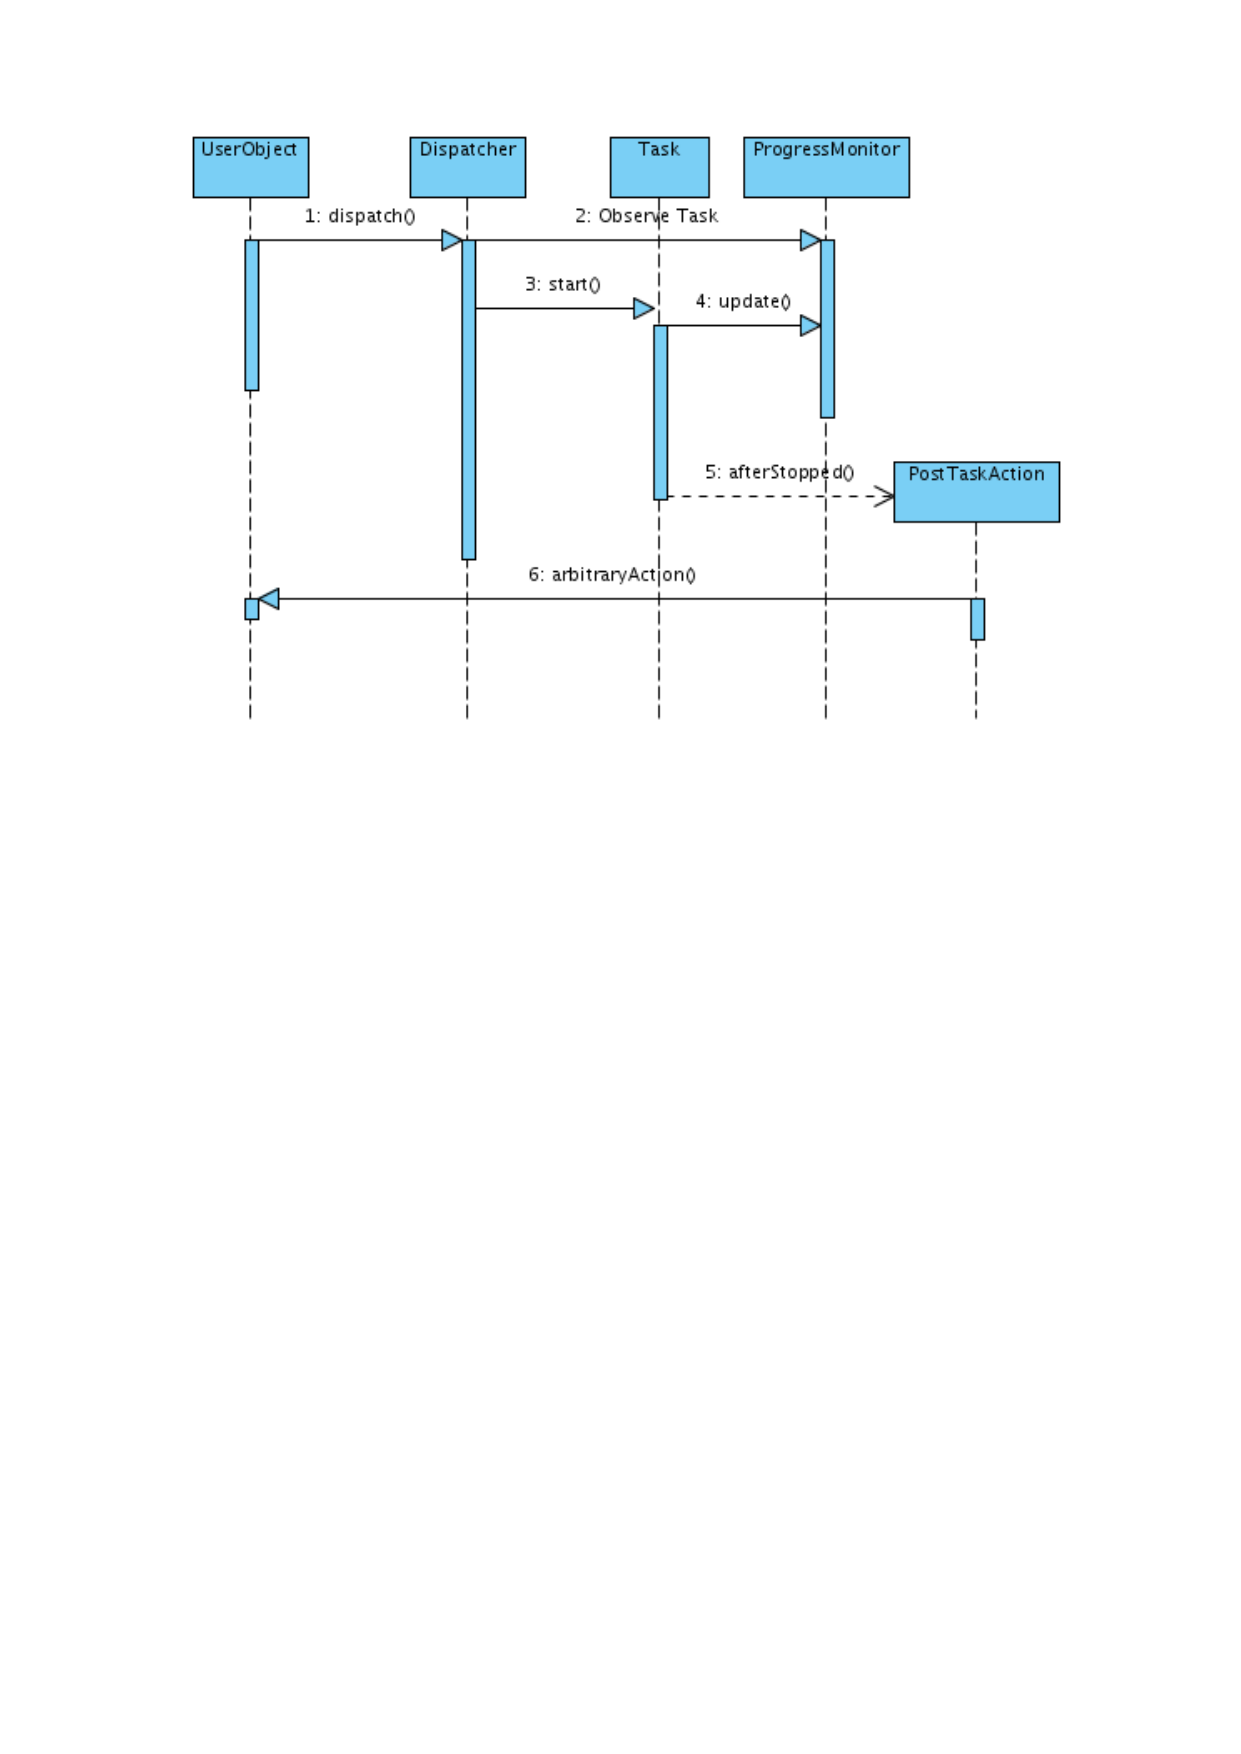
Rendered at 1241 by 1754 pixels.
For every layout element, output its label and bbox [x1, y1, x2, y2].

picture [188, 132, 1064, 747]
